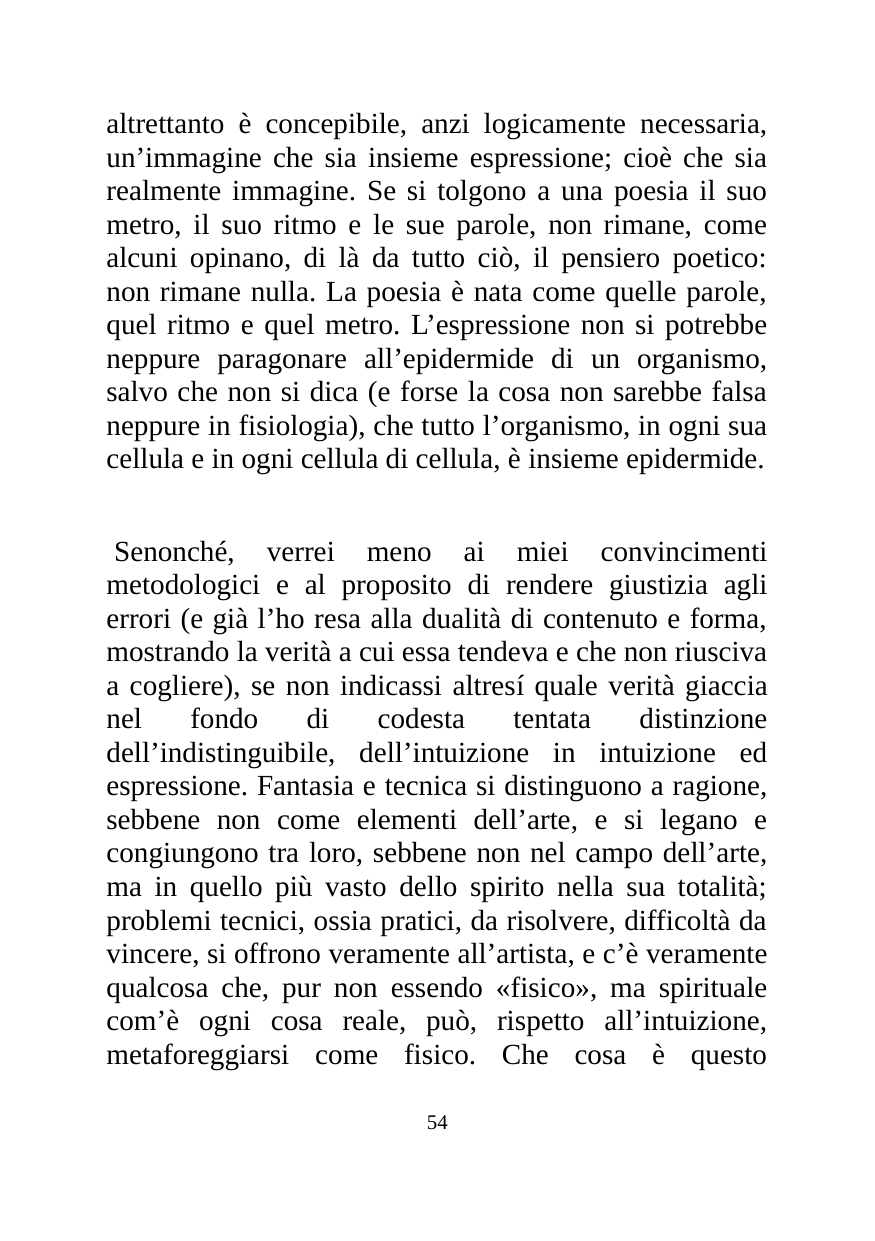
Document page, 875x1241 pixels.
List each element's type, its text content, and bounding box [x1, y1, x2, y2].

text Senonché, verrei meno ai miei convincimenti metodologici e al proposito di rendere giustizia agli errori (e già l’ho resa alla dualità di contenuto e forma, mostrando la verità a cui essa tendeva e che non riusciva a cogliere), se non indicassi altresí quale verità giaccia nel fondo di codesta tentata distinzione dell’indistinguibile, dell’intuizione in intuizione ed espressione. Fantasia e tecnica si distinguono a ragione, sebbene non come elementi dell’arte, e si legano e congiungono tra loro, sebbene non nel campo dell’arte, ma in quello più vasto dello spirito nella sua totalità; problemi tecnici, ossia pratici, da risolvere, difficoltà da vincere, si offrono veramente all’artista, e c’è veramente qualcosa che, pur non essendo «fisico», ma spirituale com’è ogni cosa reale, può, rispetto all’intuizione, metaforeggiarsi come fisico. Che cosa è questo [106, 534, 768, 1070]
text altrettanto è concepibile, anzi logicamente necessaria, un’immagine che sia insieme espressione; cioè che sia realmente immagine. Se si tolgono a una poesia il suo metro, il suo ritmo e le sue parole, non rimane, come alcuni opinano, di là da tutto ciò, il pensiero poetico: non rimane nulla. La poesia è nata come quelle parole, quel ritmo e quel metro. L’espressione non si potrebbe neppure paragonare all’epidermide di un organismo, salvo che non si dica (e forse la cosa non sarebbe falsa neppure in fisiologia), che tutto l’organismo, in ogni sua cellula e in ogni cellula di cellula, è insieme epidermide. [106, 106, 768, 475]
